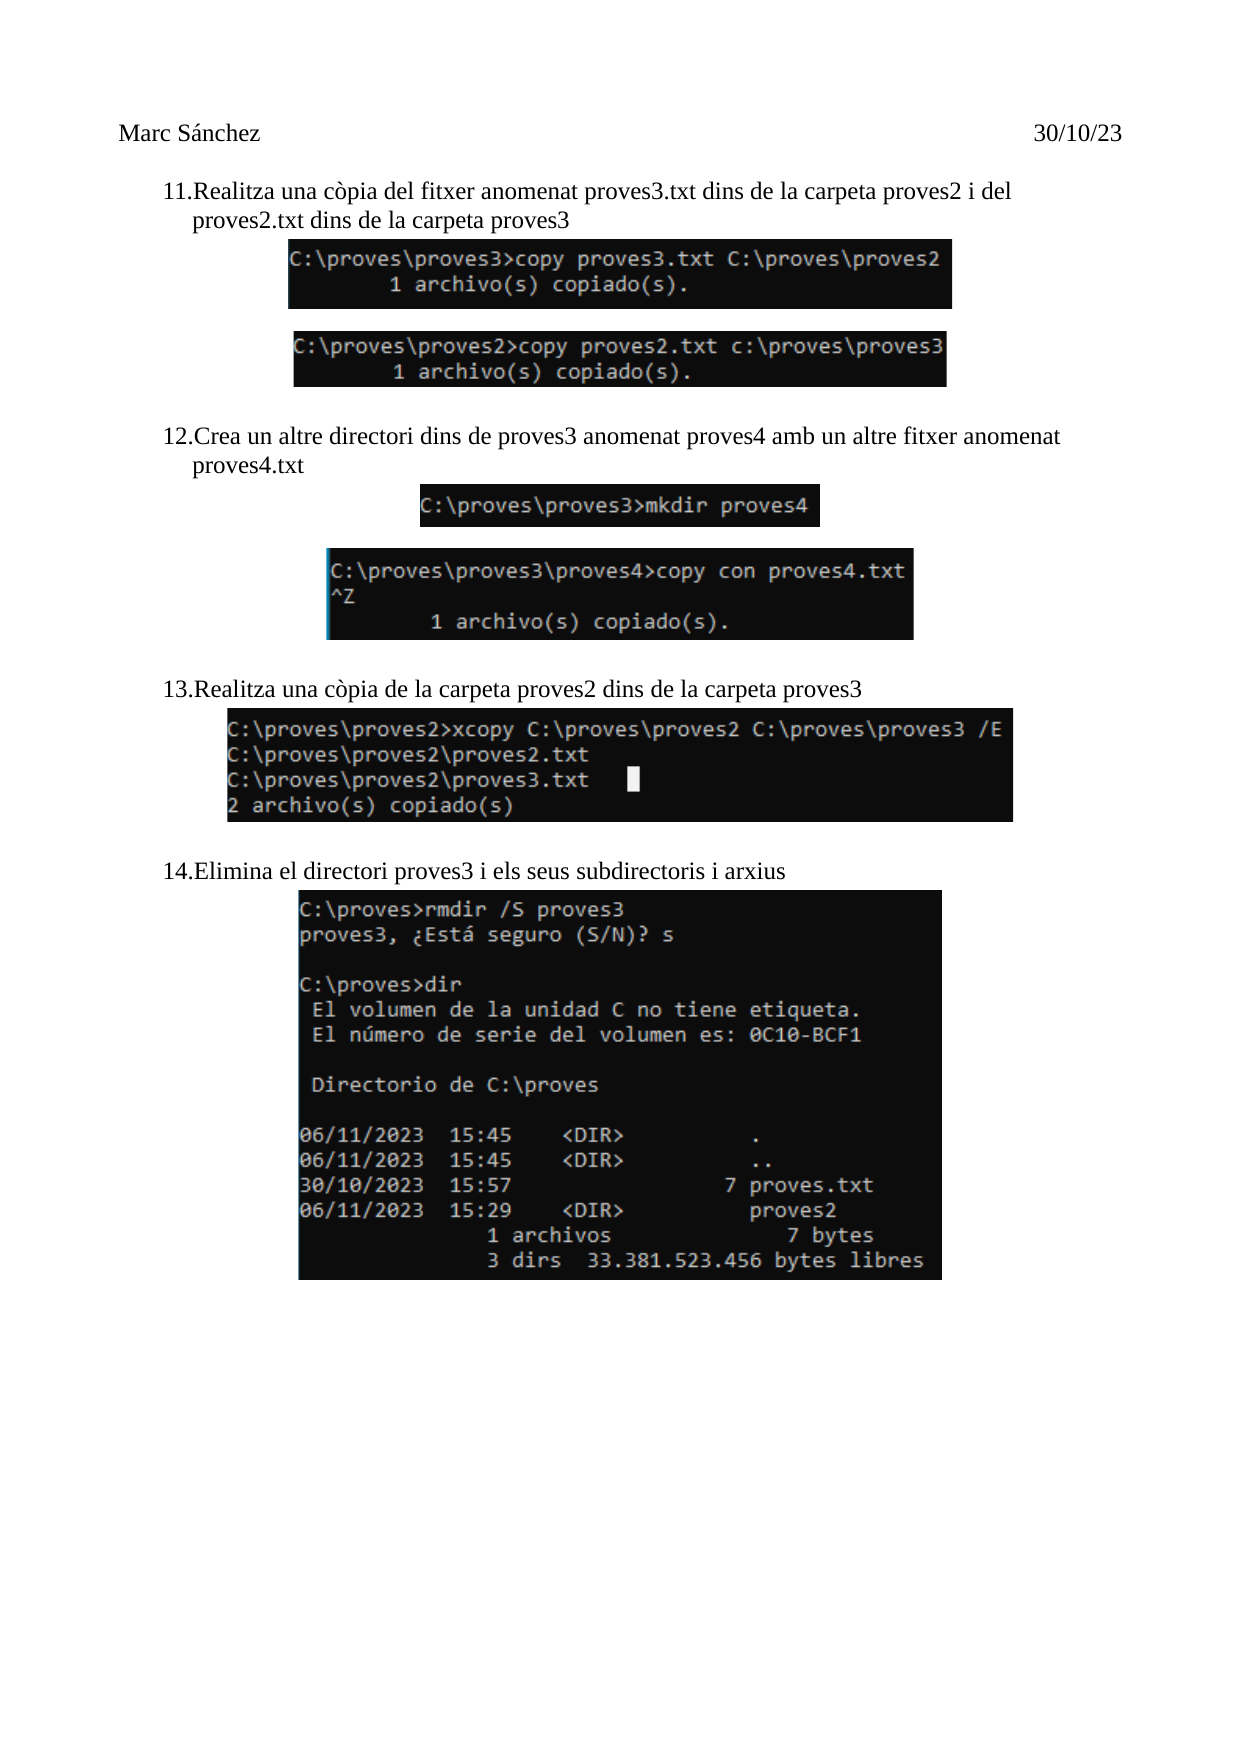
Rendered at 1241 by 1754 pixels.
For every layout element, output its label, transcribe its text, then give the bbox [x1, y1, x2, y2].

picture [293, 331, 947, 387]
picture [420, 484, 820, 527]
picture [227, 708, 1014, 822]
list Elimina el directori proves3 i els seus subdirectoris i arxius [162, 856, 1122, 885]
picture [288, 239, 953, 309]
list Crea un altre directori dins de proves3 anomenat proves4 amb un altre fitxer anomenat proves4.txt [162, 421, 1122, 479]
list Realitza una còpia del fitxer anomenat proves3.txt dins de la carpeta proves2 i del proves2.txt dins de la carpeta proves3 [162, 176, 1122, 234]
picture [330, 548, 914, 640]
list Realitza una còpia de la carpeta proves2 dins de la carpeta proves3 [162, 674, 1122, 703]
picture [298, 890, 942, 1280]
